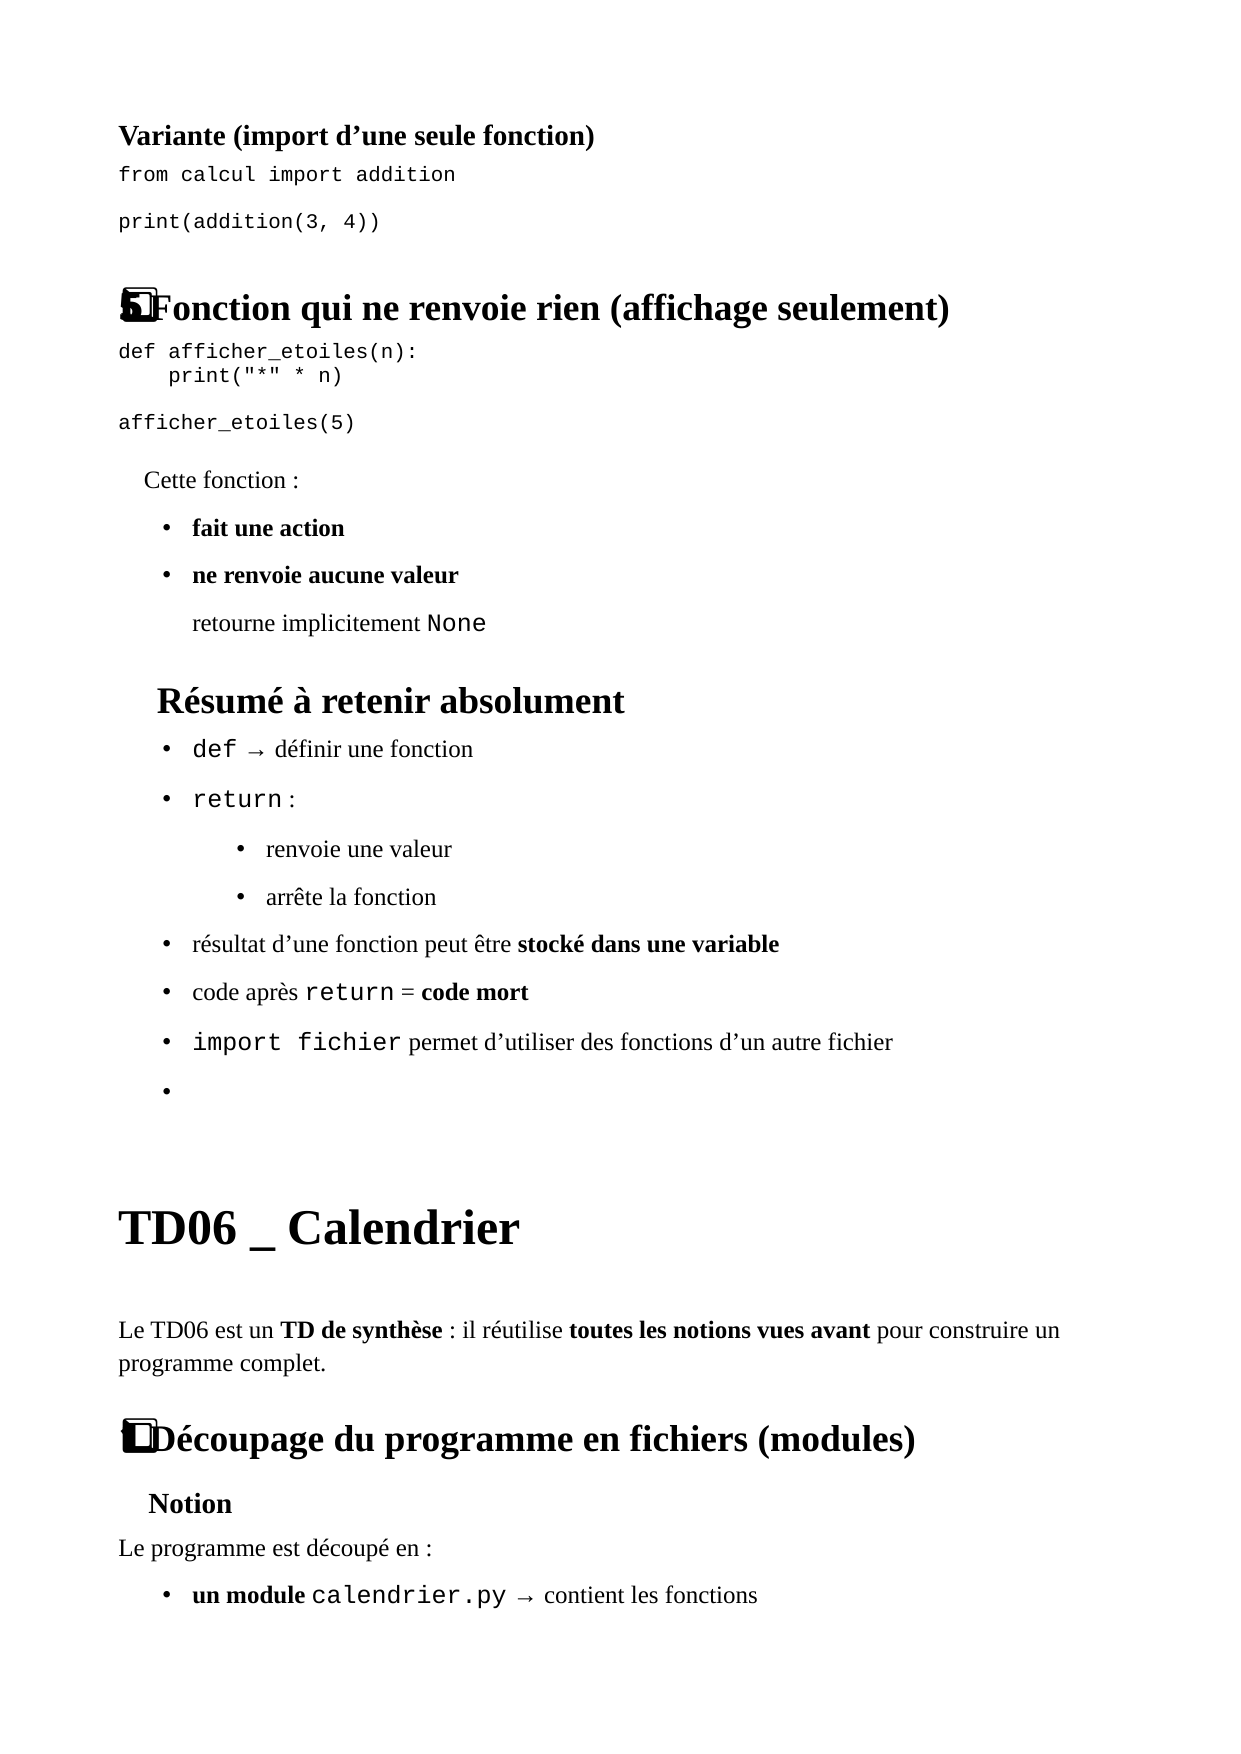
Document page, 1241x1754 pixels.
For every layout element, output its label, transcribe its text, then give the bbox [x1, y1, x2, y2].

list return : [162, 784, 1122, 815]
list ne renvoie aucune valeur [162, 560, 1122, 589]
list import fichier permet d’utiliser des fonctions d’un autre fichier [162, 1027, 1122, 1058]
list renvoie une valeur [236, 834, 1122, 863]
text print("*" * n) [118, 365, 1122, 388]
subtitle TD06 _ Calendrier [118, 1197, 1122, 1255]
list def → définir une fonction [162, 734, 1122, 765]
text afficher_etoiles(5) [118, 412, 1122, 436]
list un module calendrier.py → contient les fonctions [162, 1580, 1122, 1611]
subtitle 🔹 Notion [118, 1487, 1122, 1520]
text from calcul import addition [118, 164, 1122, 188]
text print(addition(3, 4)) [118, 211, 1122, 235]
list retourne implicitement None [162, 608, 1122, 639]
subtitle 5️⃣ Fonction qui ne renvoie rien (affichage seulement) [118, 285, 1122, 328]
subtitle 🧠 Résumé à retenir absolument [118, 679, 1122, 722]
list code après return = code mort [162, 977, 1122, 1008]
text def afficher_etoiles(n): [118, 341, 1122, 365]
list arrête la fonction [236, 882, 1122, 911]
list fait une action [162, 513, 1122, 541]
subtitle Variante (import d’une seule fonction) [118, 118, 1122, 152]
text Le programme est découpé en : [118, 1533, 1122, 1561]
subtitle 1️⃣ Découpage du programme en fichiers (modules) [118, 1416, 1122, 1459]
text 🧠 Cette fonction : [118, 465, 1122, 494]
list résultat d’une fonction peut être stocké dans une variable [162, 929, 1122, 958]
text Le TD06 est un TD de synthèse : il réutilise toutes les notions vues avant pour construire un programme complet. [118, 1315, 1122, 1377]
